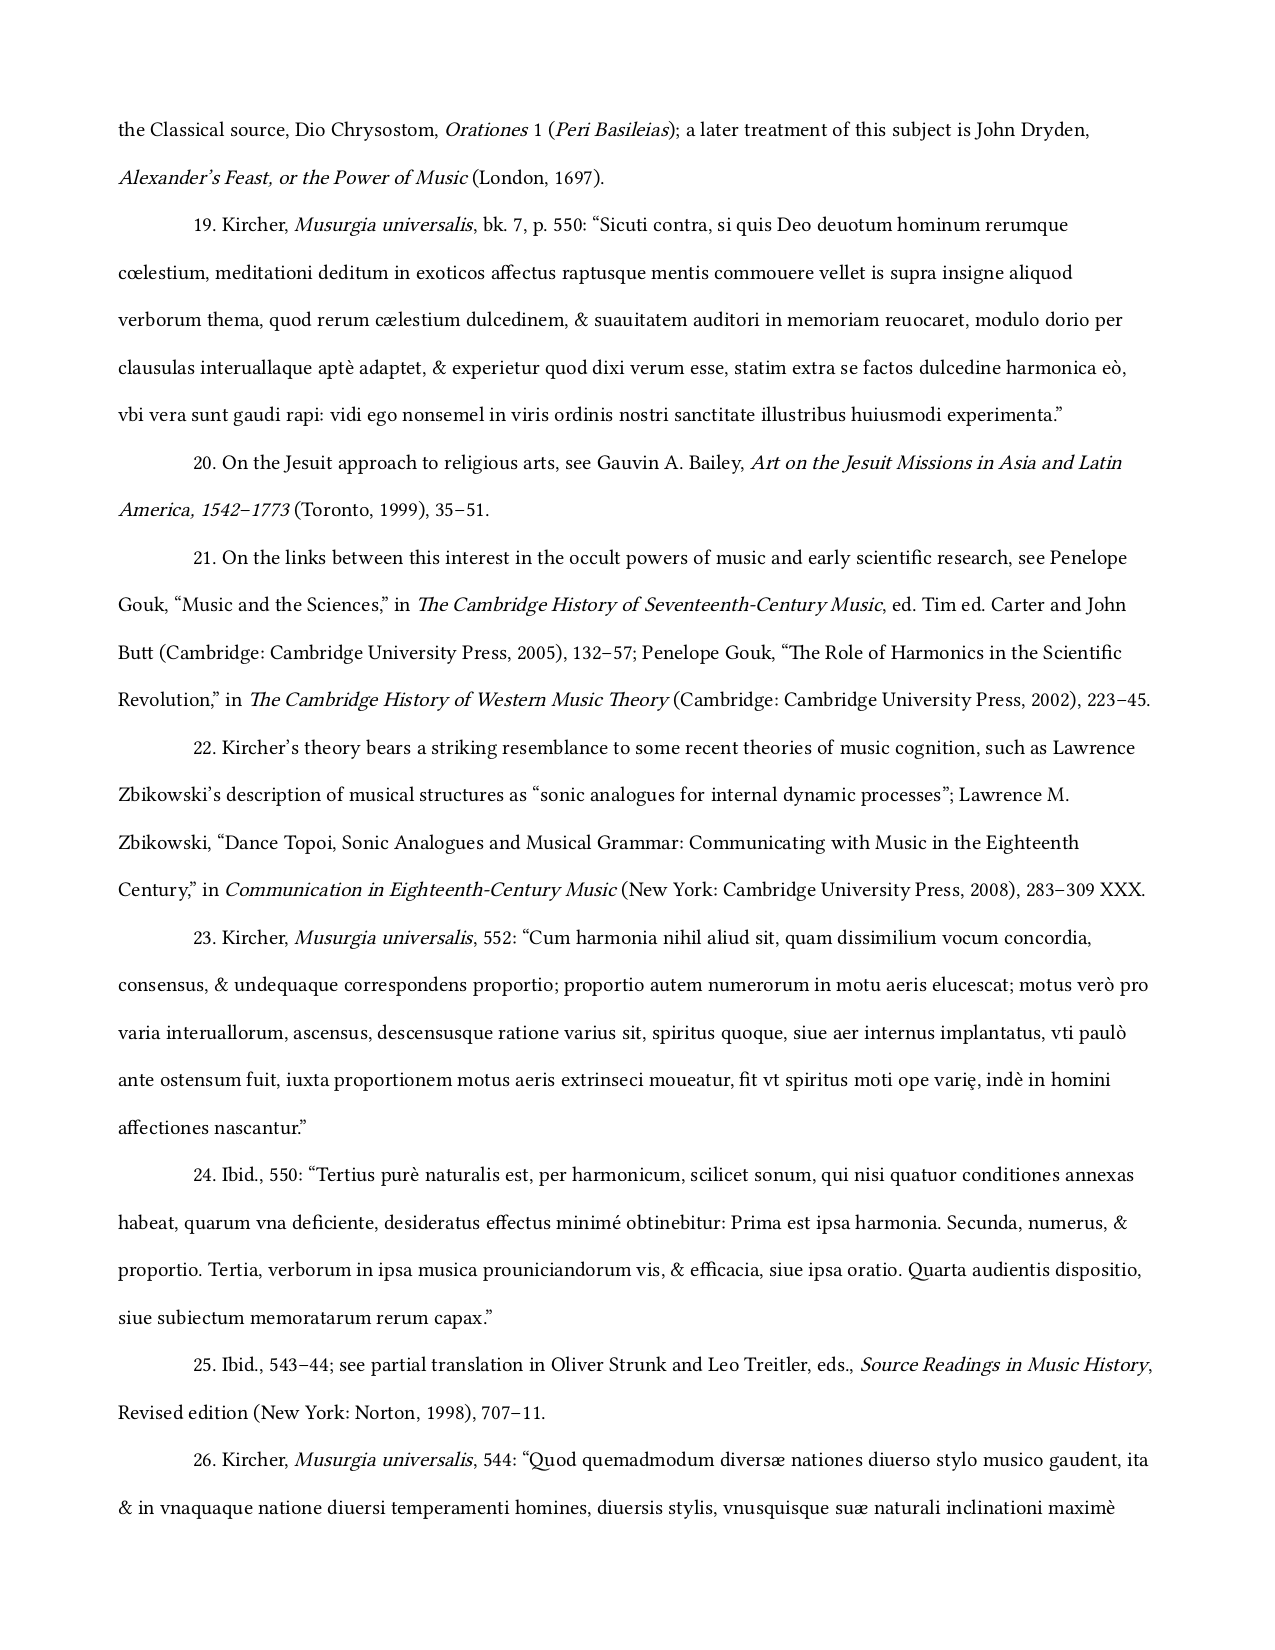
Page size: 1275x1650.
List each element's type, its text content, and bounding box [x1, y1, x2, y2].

text Kircher, Musurgia universalis, bk. 7, p. 550: “Sicuti contra, si quis Deo deuotum hominum rerumque cœlestium, meditationi deditum in exoticos affectus raptusque mentis commouere vellet is supra insigne aliquod verborum thema, quod rerum cælestium dulcedinem, & suauitatem auditori in memoriam reuocaret, modulo dorio per clausulas interuallaque aptè adaptet, & experietur quod dixi verum esse, statim extra se factos dulcedine harmonica eò, vbi vera sunt gaudi rapi: vidi ego nonsemel in viris ordinis nostri sanctitate illustribus huiusmodi experimenta.” [118, 213, 1157, 427]
text Kircher, Musurgia universalis, 544: “Quod quemadmodum diversæ nationes diuerso stylo musico gaudent, ita & in vnaquaque natione diuersi temperamenti homines, diuersis stylis, vnusquisque suæ naturali inclinationi maximè [118, 1448, 1157, 1519]
text Ibid., 550: “Tertius purè naturalis est, per harmonicum, scilicet sonum, qui nisi quatuor conditiones annexas habeat, quarum vna deficiente, desideratus effectus minimé obtinebitur: Prima est ipsa harmonia. Secunda, numerus, & proportio. Tertia, verborum in ipsa musica prouniciandorum vis, & efficacia, siue ipsa oratio. Quarta audientis dispositio, siue subiectum memoratarum rerum capax.” [118, 1163, 1157, 1329]
text On the links between this interest in the occult powers of music and early scientific research, see Penelope Gouk, “Music and the Sciences,” in The Cambridge History of Seventeenth-Century Music, ed. Tim ed. Carter and John Butt (Cambridge: Cambridge University Press, 2005), 132–57; Penelope Gouk, “The Role of Harmonics in the Scientific Revolution,” in The Cambridge History of Western Music Theory (Cambridge: Cambridge University Press, 2002), 223–45. [118, 546, 1157, 712]
text Kircher, Musurgia universalis, 552: “Cum harmonia nihil aliud sit, quam dissimilium vocum concordia, consensus, & undequaque correspondens proportio; proportio autem numerorum in motu aeris elucescat; motus verò pro varia interuallorum, ascensus, descensusque ratione varius sit, spiritus quoque, siue aer internus implantatus, vti paulò ante ostensum fuit, iuxta proportionem motus aeris extrinseci moueatur, fit vt spiritus moti ope variȩ, indè in homini affectiones nascantur.” [118, 926, 1157, 1139]
text the Classical source, Dio Chrysostom, Orationes 1 (Peri Basileias); a later treatment of this subject is John Dryden, Alexander’s Feast, or the Power of Music (London, 1697). [118, 118, 1157, 189]
text On the Jesuit approach to religious arts, see Gauvin A. Bailey, Art on the Jesuit Missions in Asia and Latin America, 1542–1773 (Toronto, 1999), 35–51. [118, 451, 1157, 522]
text Ibid., 543–44; see partial translation in Oliver Strunk and Leo Treitler, eds., Source Readings in Music History, Revised edition (New York: Norton, 1998), 707–11. [118, 1353, 1157, 1424]
text Kircher’s theory bears a striking resemblance to some recent theories of music cognition, such as Lawrence Zbikowski’s description of musical structures as “sonic analogues for internal dynamic processes”; Lawrence M. Zbikowski, “Dance Topoi, Sonic Analogues and Musical Grammar: Communicating with Music in the Eighteenth Century,” in Communication in Eighteenth-Century Music (New York: Cambridge University Press, 2008), 283–309 XXX. [118, 736, 1157, 902]
